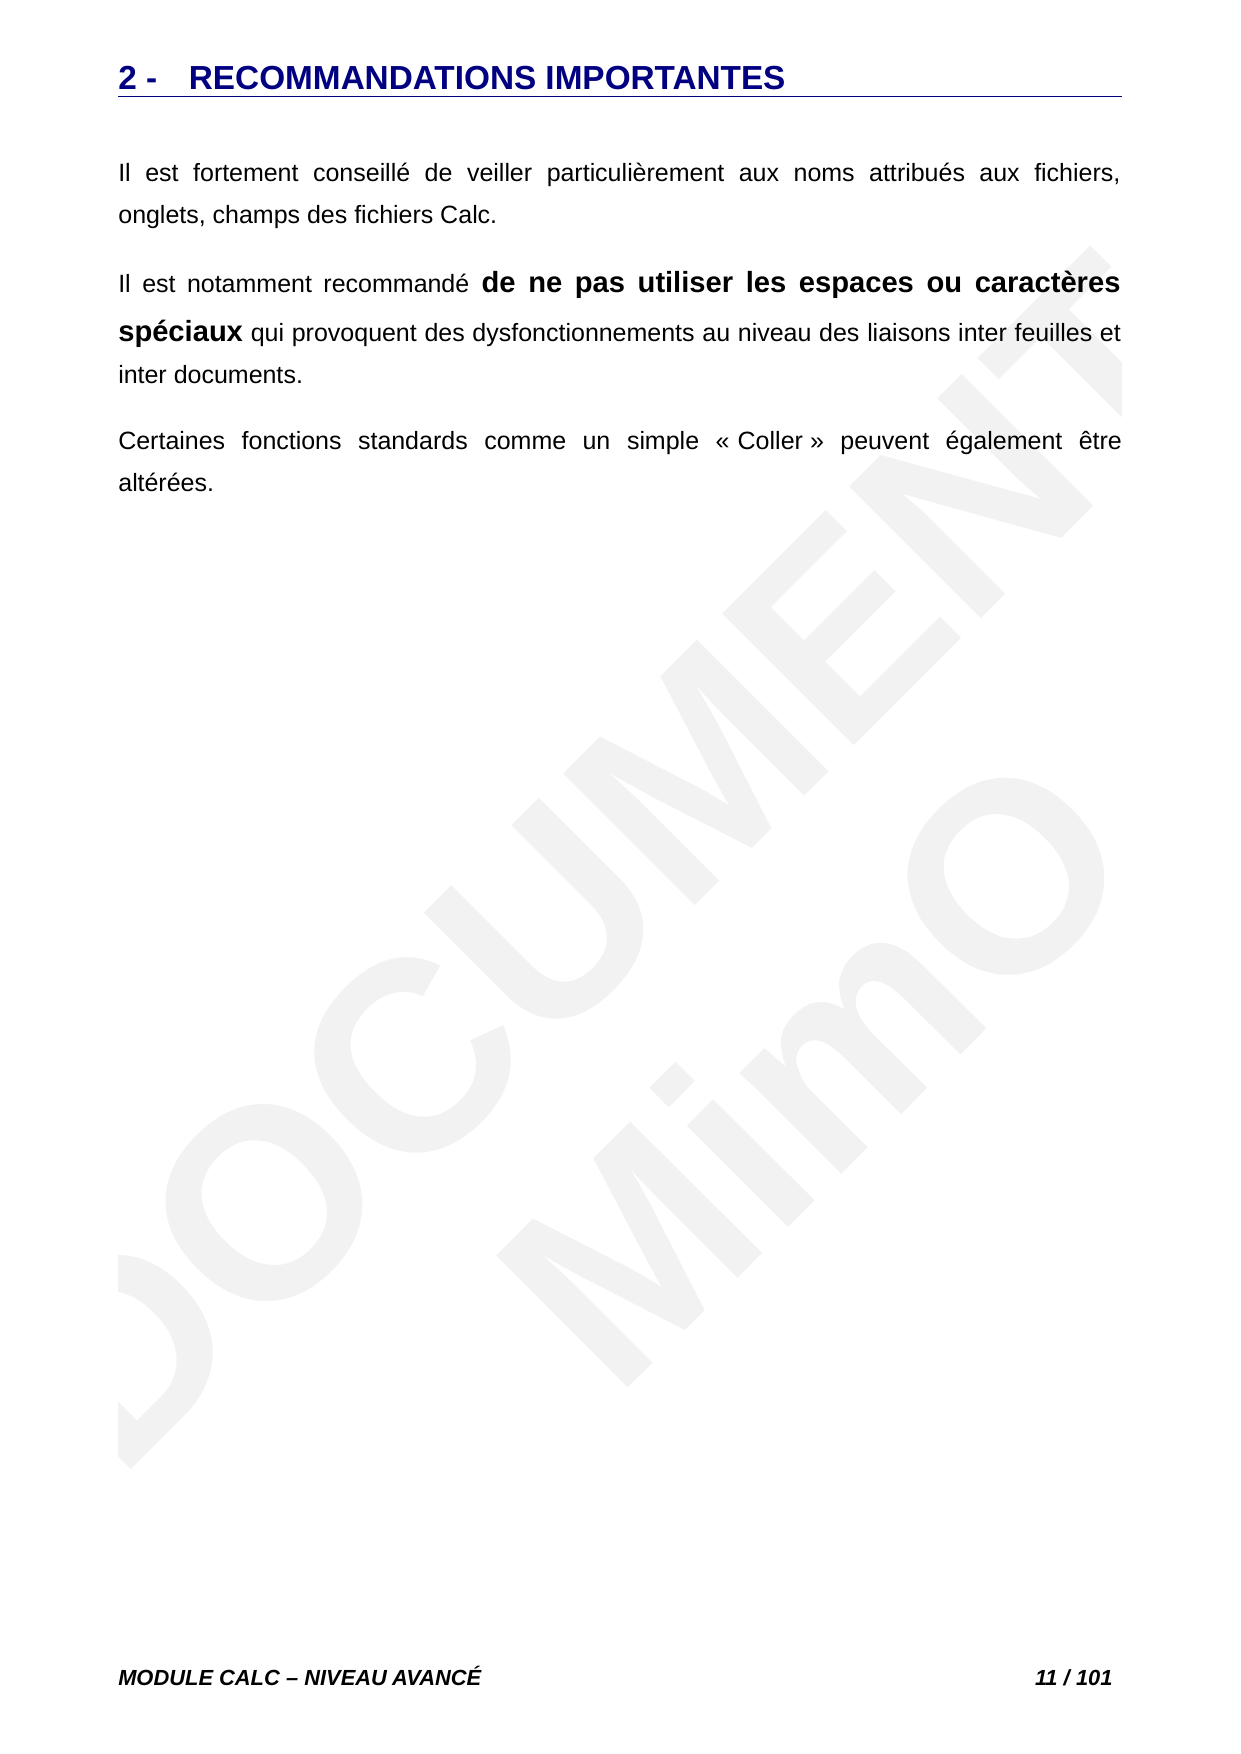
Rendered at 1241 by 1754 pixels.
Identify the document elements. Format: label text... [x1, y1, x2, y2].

text Il est fortement conseillé de veiller particulièrement aux noms attribués aux fichiers, onglets, champs des fichiers Calc. [118, 158, 1122, 228]
subtitle Recommandations importantes [118, 59, 1122, 96]
text Il est notamment recommandé de ne pas utiliser les espaces ou caractères spéciaux qui provoquent des dysfonctionnements au niveau des liaisons inter feuilles et inter documents. [118, 266, 1122, 389]
text Certaines fonctions standards comme un simple « Coller » peuvent également être altérées. [118, 427, 1122, 497]
